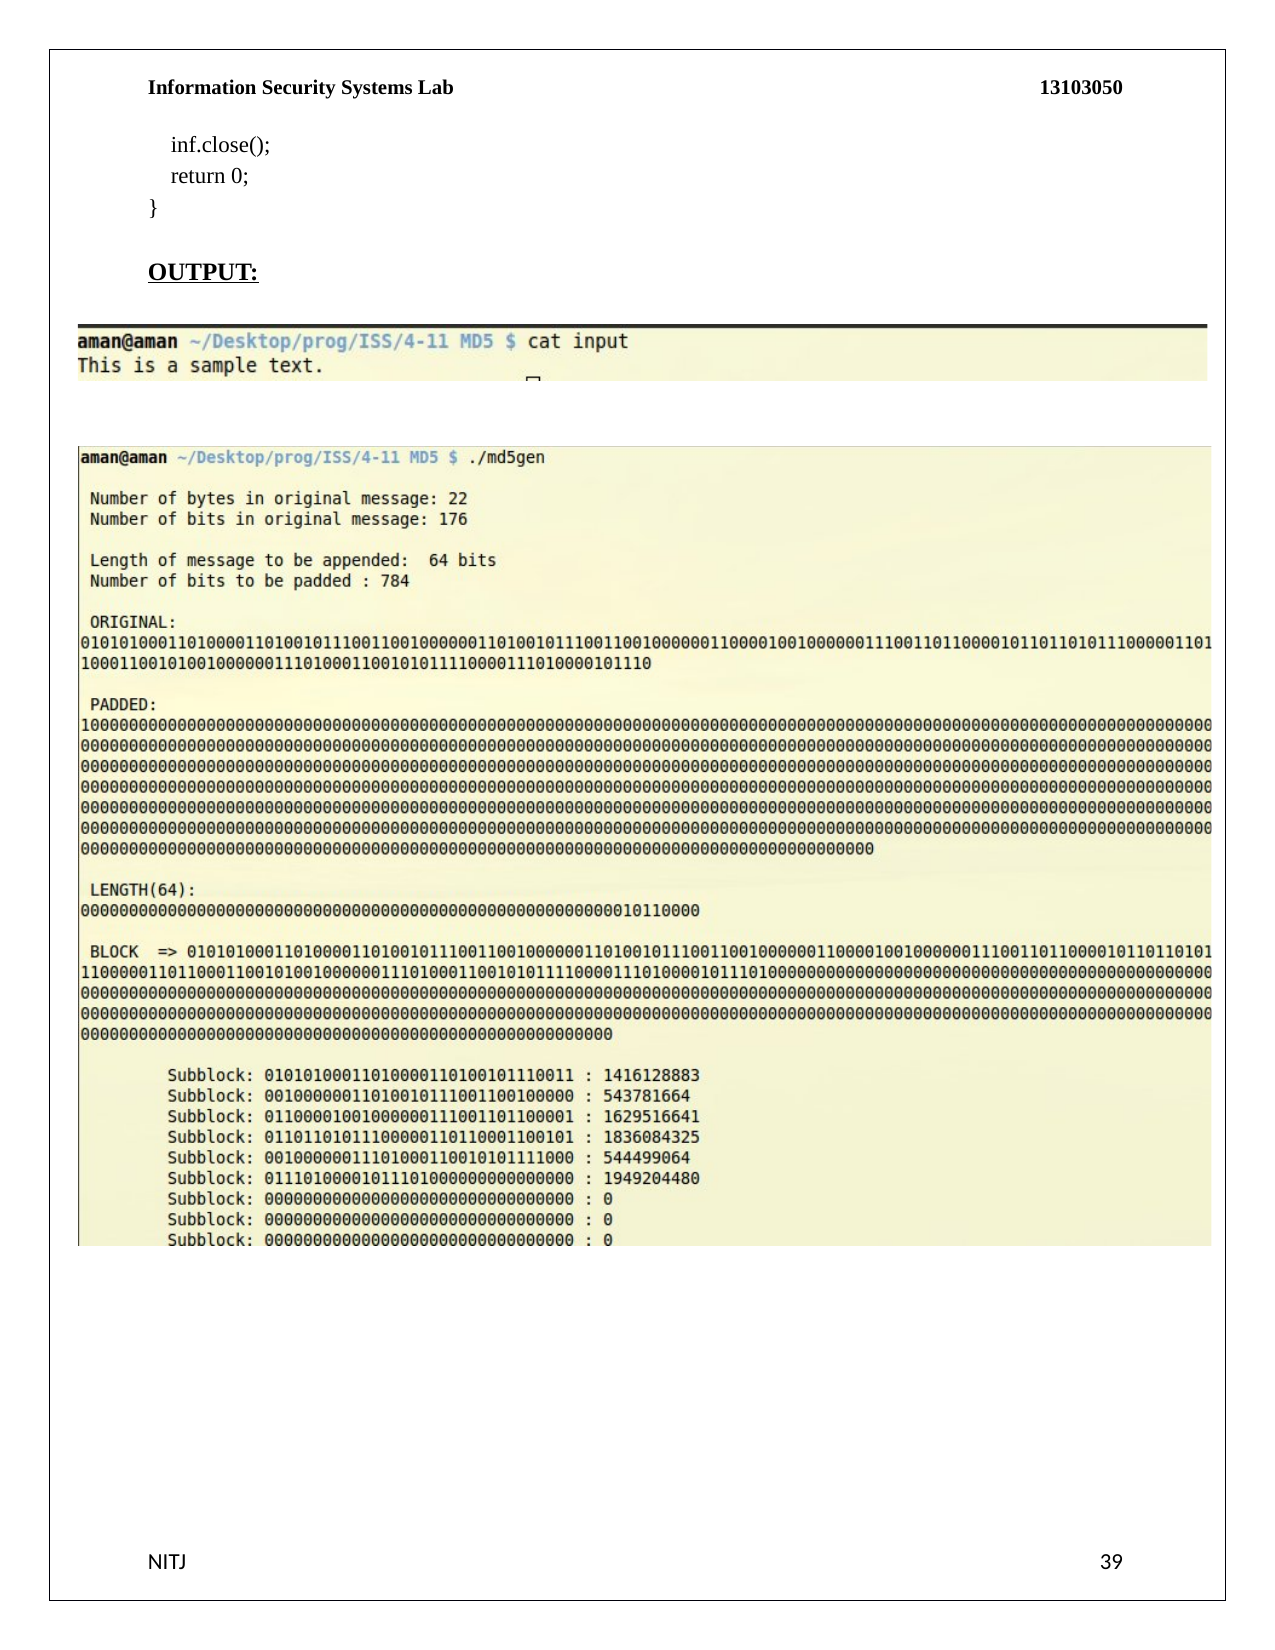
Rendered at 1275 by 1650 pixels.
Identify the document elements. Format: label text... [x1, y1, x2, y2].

text return 0; [148, 162, 1169, 188]
picture [77, 324, 1208, 381]
text } [148, 194, 1169, 220]
text OUTPUT: [148, 257, 1169, 286]
text inf.close(); [148, 131, 1169, 157]
picture [78, 446, 1212, 1246]
